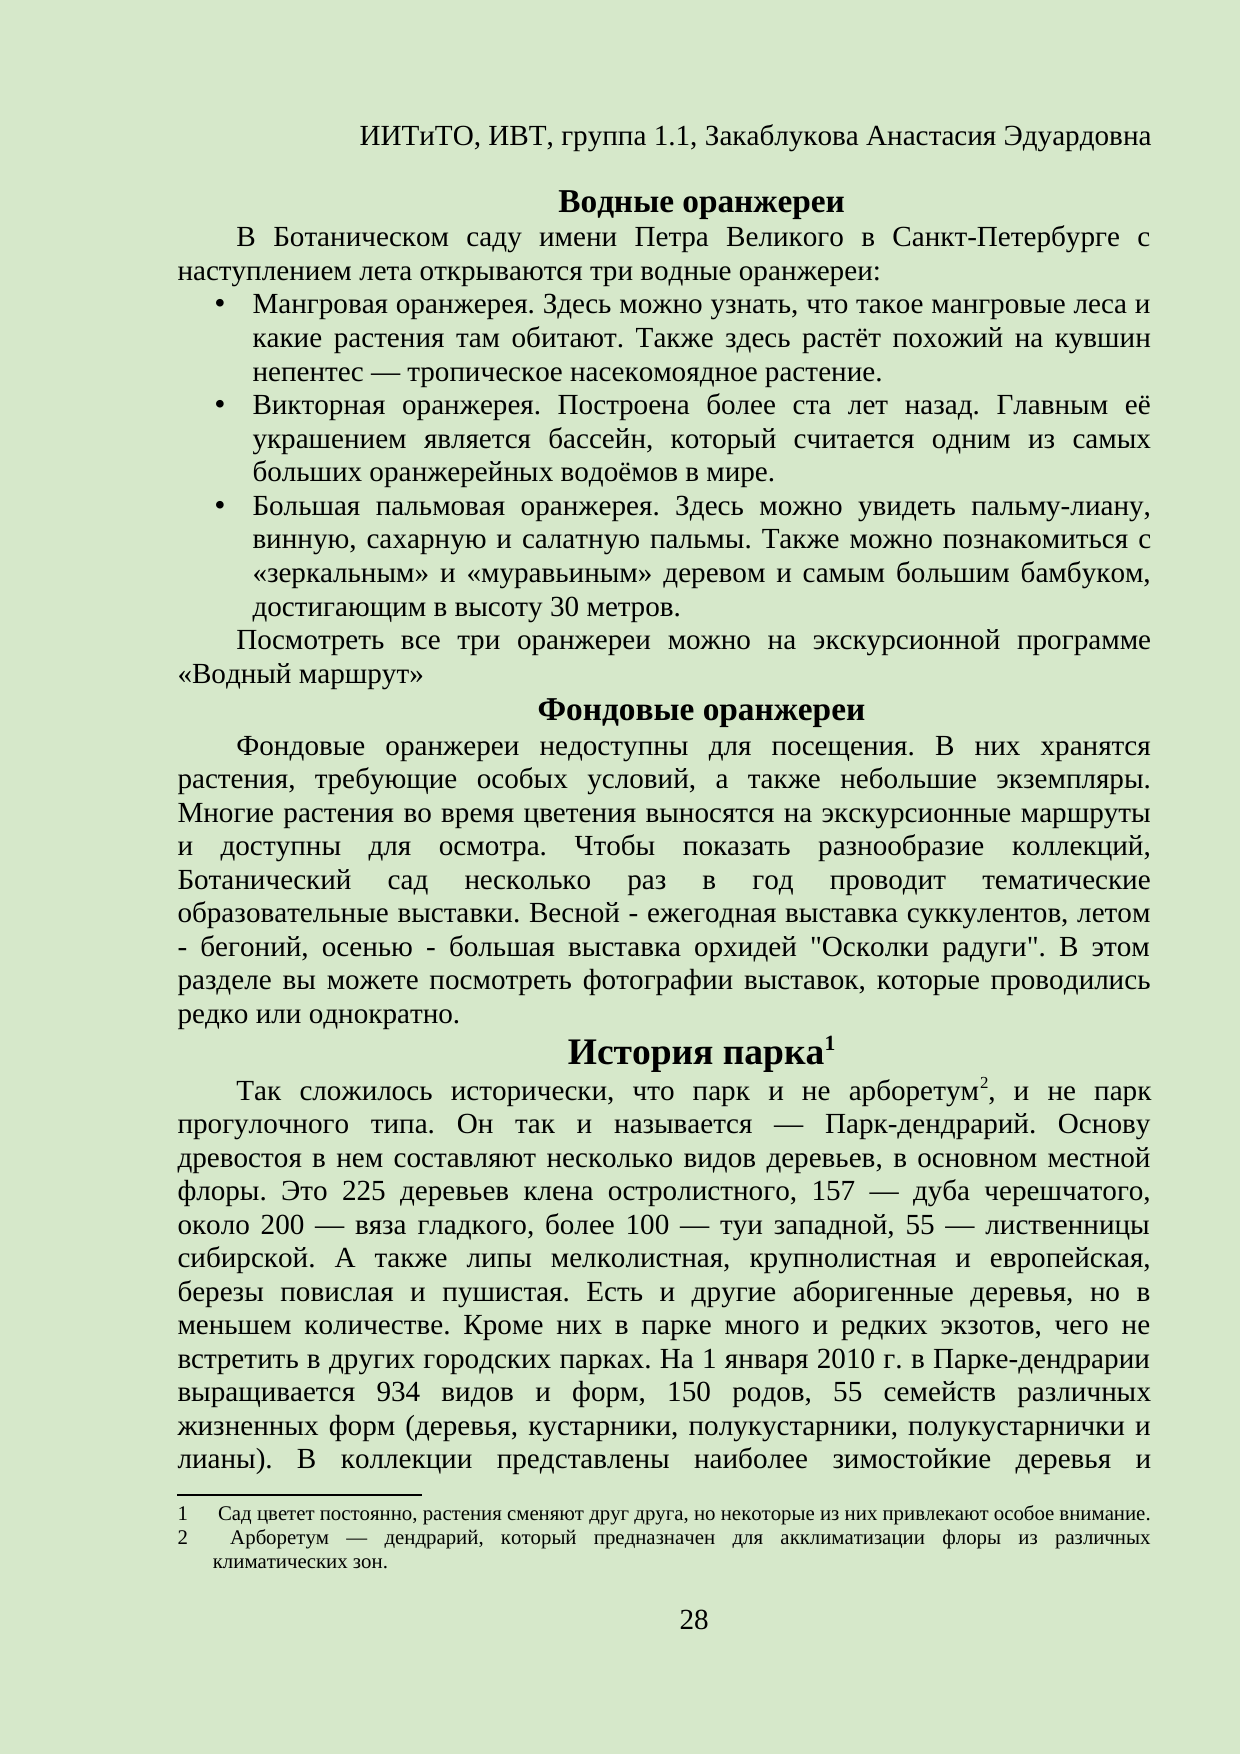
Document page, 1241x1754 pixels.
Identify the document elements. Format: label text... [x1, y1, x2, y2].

subtitle История парка [177, 1029, 1152, 1073]
subtitle Фондовые оранжереи [177, 689, 1152, 728]
text В Ботаническом саду имени Петра Великого в Санкт-Петербурге с наступлением лета открываются три водные оранжереи: [177, 219, 1152, 287]
text Сад цветет постоянно, растения сменяют друг друга, но некоторые из них привлекают особое внимание. [177, 1501, 1152, 1525]
subtitle Водные оранжереи [177, 181, 1152, 219]
text Посмотреть все три оранжереи можно на экскурсионной программе «Водный маршрут» [177, 622, 1152, 689]
list Большая пальмовая оранжерея. Здесь можно увидеть пальму-лиану, винную, сахарную и салатную пальмы. Также можно познакомиться с «зеркальным» и «муравьиным» деревом и самым большим бамбуком, достигающим в высоту 30 метров. [215, 488, 1152, 622]
list Викторная оранжерея. Построена более ста лет назад. Главным её украшением является бассейн, который считается одним из самых больших оранжерейных водоёмов в мире. [215, 387, 1152, 488]
text Арборетум — дендрарий, который предназначен для акклиматизации флоры из различных климатических зон. [177, 1525, 1152, 1573]
list Мангровая оранжерея. Здесь можно узнать, что такое мангровые леса и какие растения там обитают. Также здесь растёт похожий на кувшин непентес — тропическое насекомоядное растение. [215, 287, 1152, 387]
text Так сложилось исторически, что парк и не арборетум, и не парк прогулочного типа. Он так и называется — Парк-дендрарий. Основу древостоя в нем составляют несколько видов деревьев, в основном местной флоры. Это 225 деревьев клена остролистного, 157 — дуба черешчатого, около 200 — вяза гладкого, более 100 — туи западной, 55 — лиственницы сибирской. А также липы мелколистная, крупнолистная и европейская, березы повислая и пушистая. Есть и другие аборигенные деревья, но в меньшем количестве. Кроме них в парке много и редких экзотов, чего не встретить в других городских парках. На 1 января 2010 г. в Парке-дендрарии выращивается 934 видов и форм, 150 родов, 55 семейств различных жизненных форм (деревья, кустарники, полукустарники, полукустарнички и лианы). В коллекции представлены наиболее зимостойкие деревья и [177, 1073, 1152, 1475]
text Фондовые оранжереи недоступны для посещения. В них хранятся растения, требующие особых условий, а также небольшие экземпляры. Многие растения во время цветения выносятся на экскурсионные маршруты и доступны для осмотра. Чтобы показать разнообразие коллекций, Ботанический сад несколько раз в год проводит тематические образовательные выставки. Весной - ежегодная выставка суккулентов, летом - бегоний, осенью - большая выставка орхидей "Осколки радуги". В этом разделе вы можете посмотреть фотографии выставок, которые проводились редко или однократно. [177, 728, 1152, 1029]
